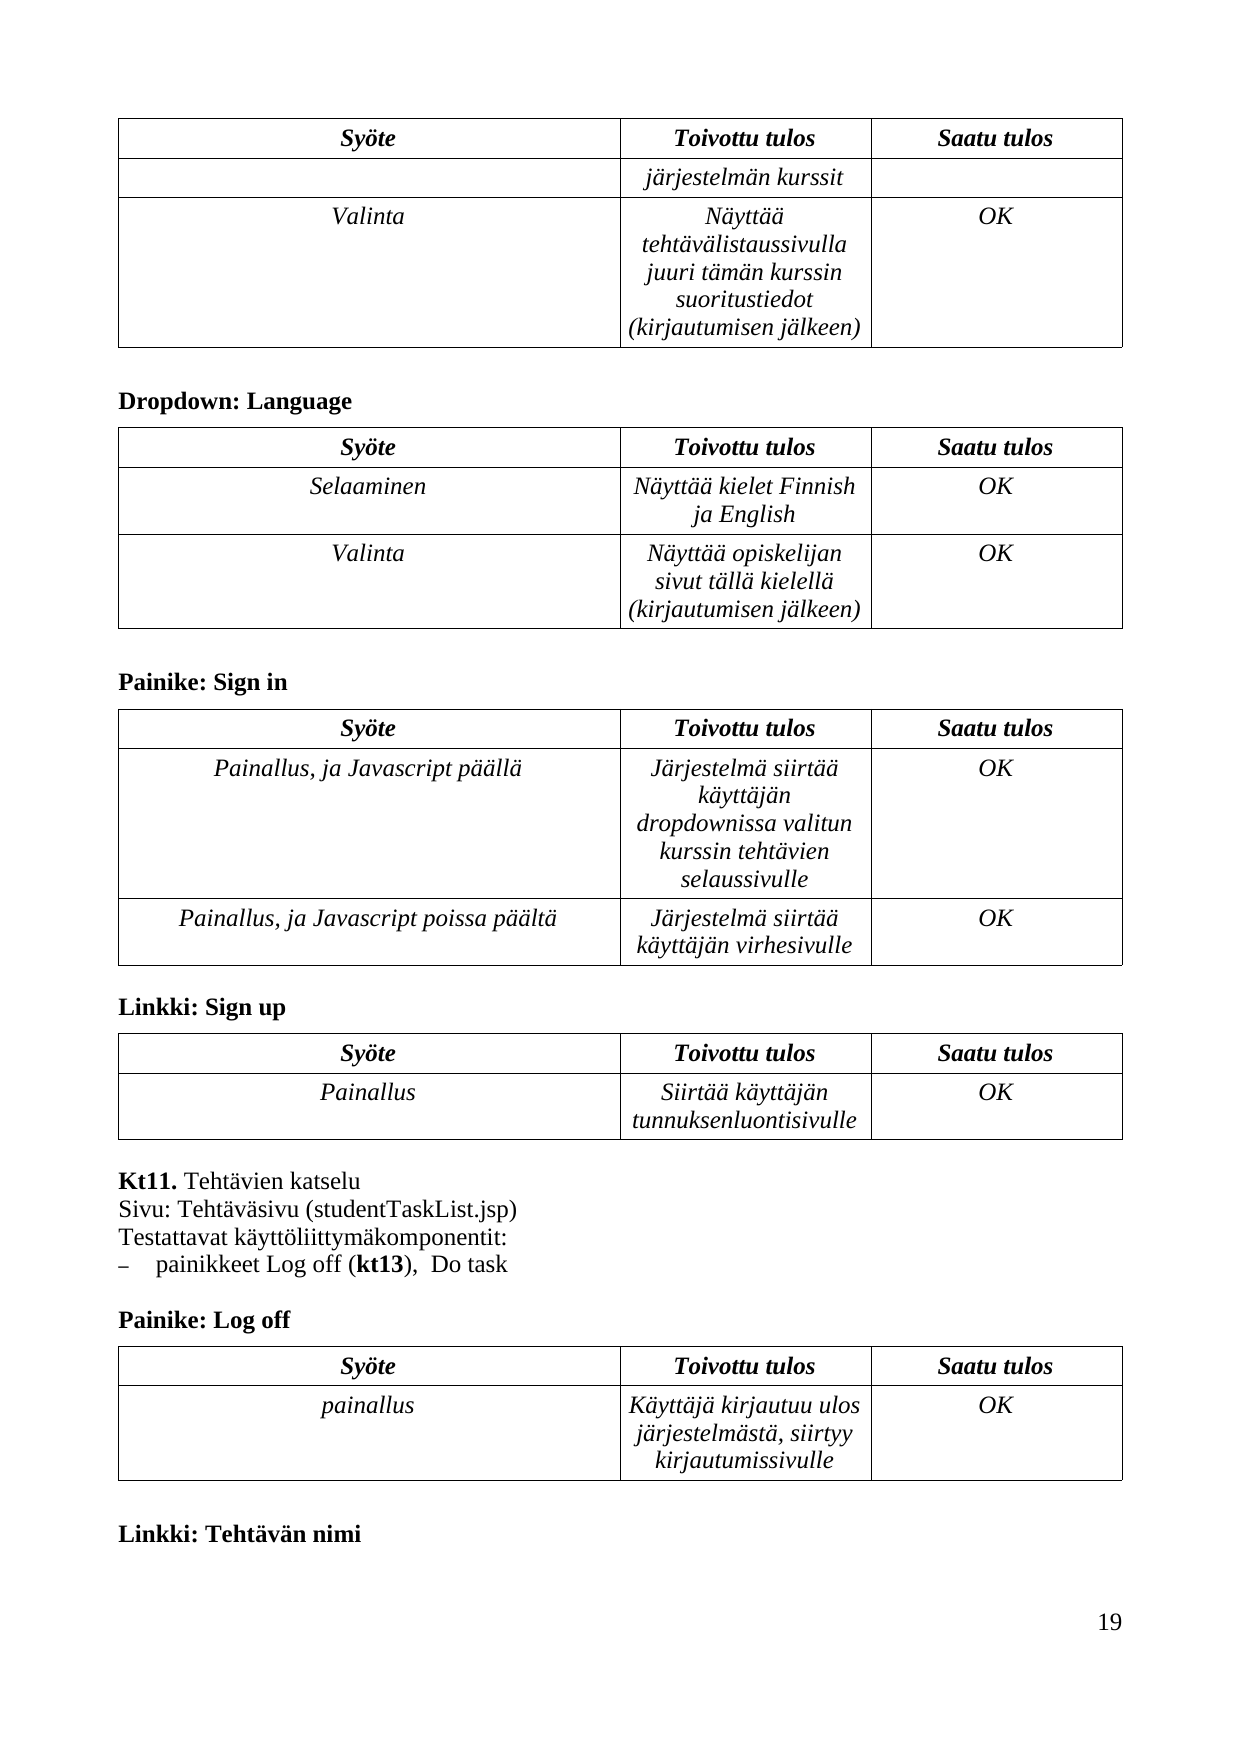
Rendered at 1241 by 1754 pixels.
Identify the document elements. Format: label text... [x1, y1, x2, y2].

table_header Toivottu tulos [621, 710, 871, 748]
table_header Toivottu tulos [621, 1034, 871, 1072]
table_cell OK [872, 1074, 1122, 1139]
table_header Syöte [119, 119, 620, 157]
table_cell Käyttäjä kirjautuu ulos järjestelmästä, siirtyy kirjautumissivulle [621, 1386, 871, 1480]
table_header Toivottu tulos [621, 428, 871, 467]
table_cell OK [872, 749, 1122, 898]
table_cell [119, 159, 620, 197]
text Linkki: Sign up [118, 993, 1122, 1021]
table_cell OK [872, 198, 1122, 347]
table_cell järjestelmän kurssit [621, 159, 871, 197]
table_header Toivottu tulos [621, 1347, 871, 1385]
text Kt11. Tehtävien katselu [118, 1167, 1122, 1195]
table_cell Painallus [119, 1074, 620, 1139]
table_cell OK [872, 1386, 1122, 1480]
table_header Saatu tulos [872, 428, 1122, 467]
table_cell Järjestelmä siirtää käyttäjän virhesivulle [621, 899, 871, 965]
table_cell [872, 159, 1122, 197]
table_header Saatu tulos [872, 1347, 1122, 1385]
table_cell Valinta [119, 198, 620, 347]
text Sivu: Tehtäväsivu (studentTaskList.jsp) [118, 1195, 1122, 1223]
table_cell OK [872, 468, 1122, 533]
table_cell Näyttää tehtävälistaussivulla juuri tämän kurssin suoritustiedot (kirjautumisen jälkeen) [621, 198, 871, 347]
table_cell OK [872, 535, 1122, 628]
text Linkki: Tehtävän nimi [118, 1520, 1122, 1548]
text Painike: Log off [118, 1306, 1122, 1333]
table_header Toivottu tulos [621, 119, 871, 157]
table_header Syöte [119, 710, 620, 748]
text Painike: Sign in [118, 668, 1122, 696]
table_header Syöte [119, 1347, 620, 1385]
table_header Saatu tulos [872, 710, 1122, 748]
table_cell OK [872, 899, 1122, 965]
table_header Syöte [119, 1034, 620, 1072]
table_cell Painallus, ja Javascript poissa päältä [119, 899, 620, 965]
list painikkeet Log off (kt13), Do task [118, 1250, 1122, 1278]
table_cell Näyttää opiskelijan sivut tällä kielellä (kirjautumisen jälkeen) [621, 535, 871, 628]
table_cell Valinta [119, 535, 620, 628]
table_header Saatu tulos [872, 1034, 1122, 1072]
text Dropdown: Language [118, 387, 1122, 415]
table_cell Näyttää kielet Finnish ja English [621, 468, 871, 533]
table_header Syöte [119, 428, 620, 467]
table_cell Selaaminen [119, 468, 620, 533]
table_cell painallus [119, 1386, 620, 1480]
table_header Saatu tulos [872, 119, 1122, 157]
table_cell Järjestelmä siirtää käyttäjän dropdownissa valitun kurssin tehtävien selaussivulle [621, 749, 871, 898]
text Testattavat käyttöliittymäkomponentit: [118, 1223, 1122, 1250]
table_cell Siirtää käyttäjän tunnuksenluontisivulle [621, 1074, 871, 1139]
table_cell Painallus, ja Javascript päällä [119, 749, 620, 898]
